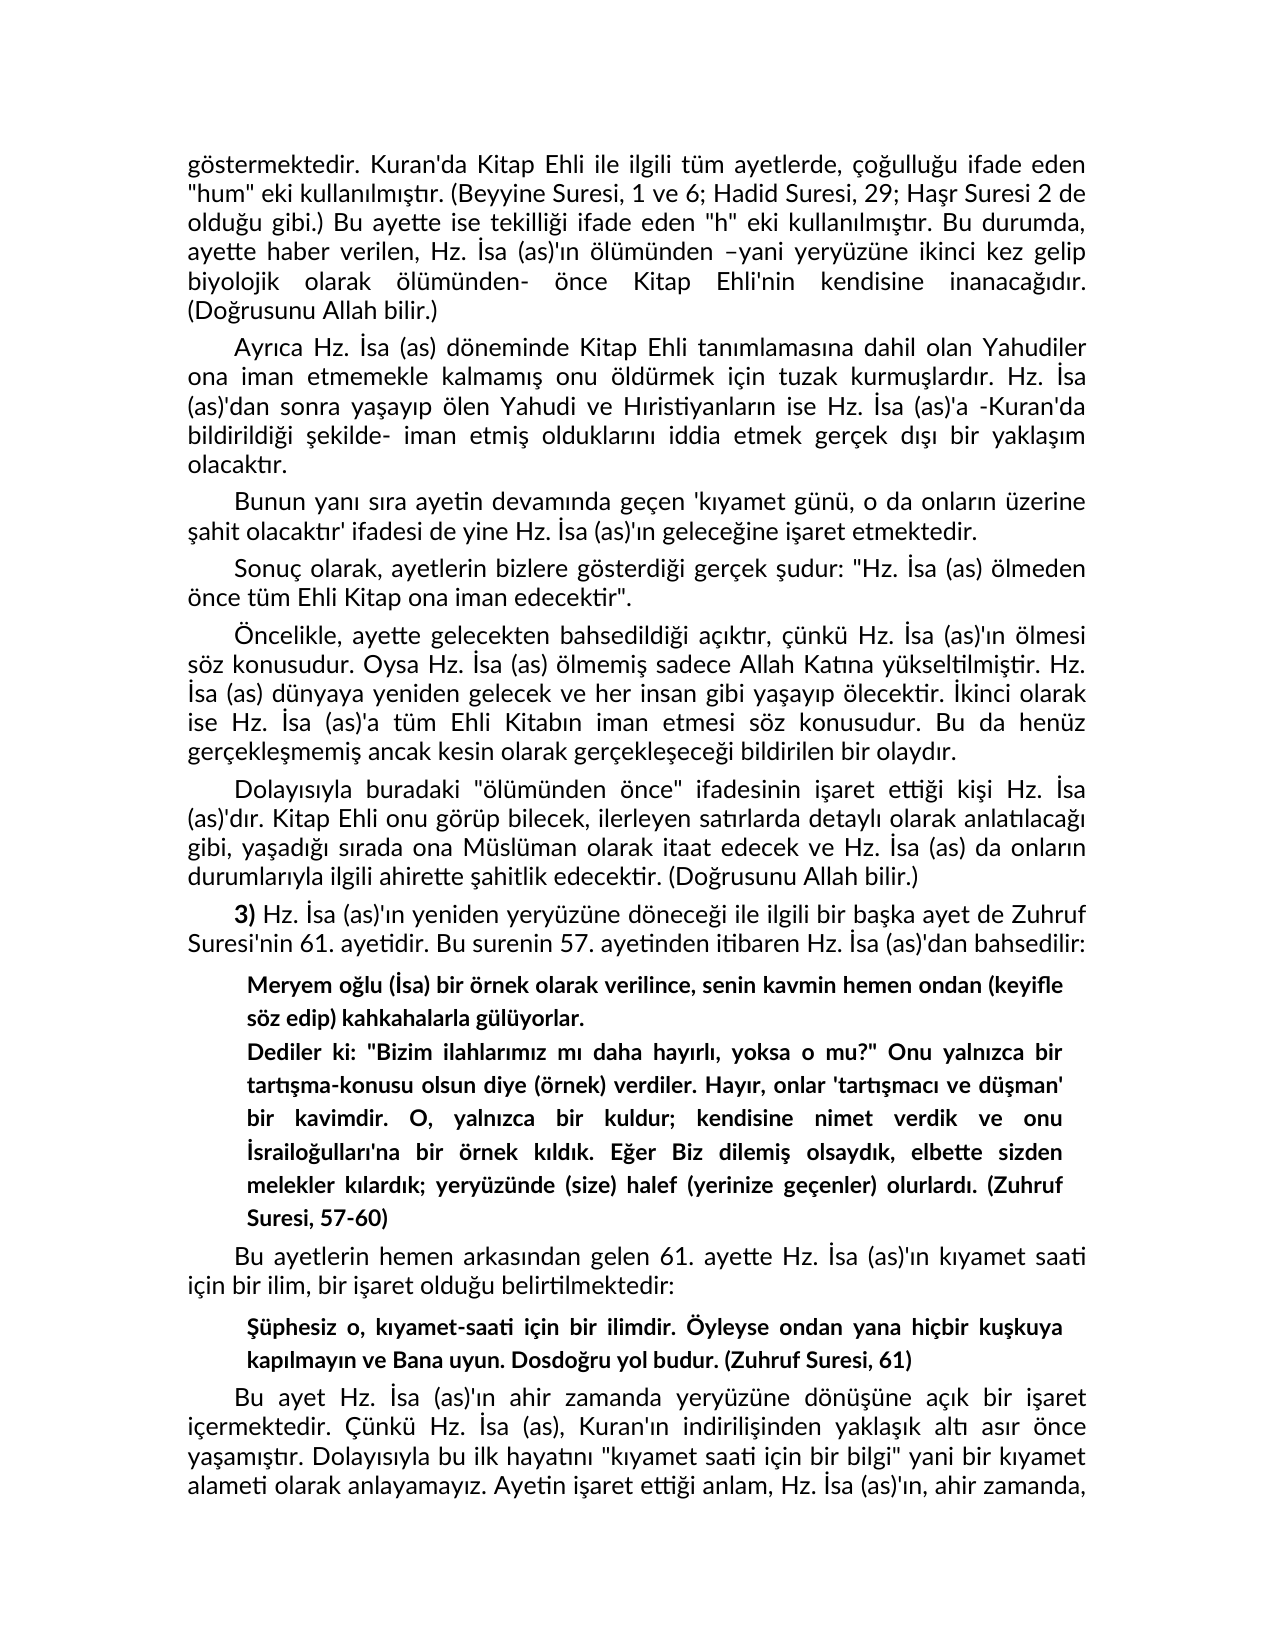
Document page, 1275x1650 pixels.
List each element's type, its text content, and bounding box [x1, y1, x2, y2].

text Ayrıca Hz. İsa (as) döneminde Kitap Ehli tanımlamasına dahil olan Yahudiler ona iman etmemekle kalmamış onu öldürmek için tuzak kurmuşlardır. Hz. İsa (as)'dan sonra yaşayıp ölen Yahudi ve Hıristiyanların ise Hz. İsa (as)'a -Kuran'da bildirildiği şekilde- iman etmiş olduklarını iddia etmek gerçek dışı bir yaklaşım olacaktır. [187, 333, 1087, 479]
text Öncelikle, ayette gelecekten bahsedildiği açıktır, çünkü Hz. İsa (as)'ın ölmesi söz konusudur. Oysa Hz. İsa (as) ölmemiş sadece Allah Katına yükseltilmiştir. Hz. İsa (as) dünyaya yeniden gelecek ve her insan gibi yaşayıp ölecektir. İkinci olarak ise Hz. İsa (as)'a tüm Ehli Kitabın iman etmesi söz konusudur. Bu da henüz gerçekleşmemiş ancak kesin olarak gerçekleşeceği bildirilen bir olaydır. [187, 621, 1087, 767]
text göstermektedir. Kuran'da Kitap Ehli ile ilgili tüm ayetlerde, çoğulluğu ifade eden "hum" eki kullanılmıştır. (Beyyine Suresi, 1 ve 6; Hadid Suresi, 29; Haşr Suresi 2 de olduğu gibi.) Bu ayette ise tekilliği ifade eden "h" eki kullanılmıştır. Bu durumda, ayette haber verilen, Hz. İsa (as)'ın ölümünden –yani yeryüzüne ikinci kez gelip biyolojik olarak ölümünden- önce Kitap Ehli'nin kendisine inanacağıdır. (Doğrusunu Allah bilir.) [187, 150, 1087, 325]
text Bu ayet Hz. İsa (as)'ın ahir zamanda yeryüzüne dönüşüne açık bir işaret içermektedir. Çünkü Hz. İsa (as), Kuran'ın indirilişinden yaklaşık altı asır önce yaşamıştır. Dolayısıyla bu ilk hayatını "kıyamet saati için bir bilgi" yani bir kıyamet alameti olarak anlayamayız. Ayetin işaret ettiği anlam, Hz. İsa (as)'ın, ahir zamanda, [187, 1383, 1087, 1500]
text Meryem oğlu (İsa) bir örnek olarak verilince, senin kavmin hemen ondan (keyifle söz edip) kahkahalarla gülüyorlar. [247, 967, 1064, 1033]
text Dolayısıyla buradaki "ölümünden önce" ifadesinin işaret ettiği kişi Hz. İsa (as)'dır. Kitap Ehli onu görüp bilecek, ilerleyen satırlarda detaylı olarak anlatılacağı gibi, yaşadığı sırada ona Müslüman olarak itaat edecek ve Hz. İsa (as) da onların durumlarıyla ilgili ahirette şahitlik edecektir. (Doğrusunu Allah bilir.) [187, 775, 1087, 892]
text 3) Hz. İsa (as)'ın yeniden yeryüzüne döneceği ile ilgili bir başka ayet de Zuhruf Suresi'nin 61. ayetidir. Bu surenin 57. ayetinden itibaren Hz. İsa (as)'dan bahsedilir: [187, 900, 1087, 958]
text Şüphesiz o, kıyamet-saati için bir ilimdir. Öyleyse ondan yana hiçbir kuşkuya kapılmayın ve Bana uyun. Dosdoğru yol budur. (Zuhruf Suresi, 61) [247, 1308, 1064, 1375]
text Sonuç olarak, ayetlerin bizlere gösterdiği gerçek şudur: "Hz. İsa (as) ölmeden önce tüm Ehli Kitap ona iman edecektir". [187, 554, 1087, 612]
text Bu ayetlerin hemen arkasından gelen 61. ayette Hz. İsa (as)'ın kıyamet saati için bir ilim, bir işaret olduğu belirtilmektedir: [187, 1242, 1087, 1300]
text Dediler ki: "Bizim ilahlarımız mı daha hayırlı, yoksa o mu?" Onu yalnızca bir tartışma-konusu olsun diye (örnek) verdiler. Hayır, onlar 'tartışmacı ve düşman' bir kavimdir. O, yalnızca bir kuldur; kendisine nimet verdik ve onu İsrailoğulları'na bir örnek kıldık. Eğer Biz dilemiş olsaydık, elbette sizden melekler kılardık; yeryüzünde (size) halef (yerinize geçenler) olurlardı. (Zuhruf Suresi, 57-60) [247, 1033, 1064, 1233]
text Bunun yanı sıra ayetin devamında geçen 'kıyamet günü, o da onların üzerine şahit olacaktır' ifadesi de yine Hz. İsa (as)'ın geleceğine işaret etmektedir. [187, 487, 1087, 546]
